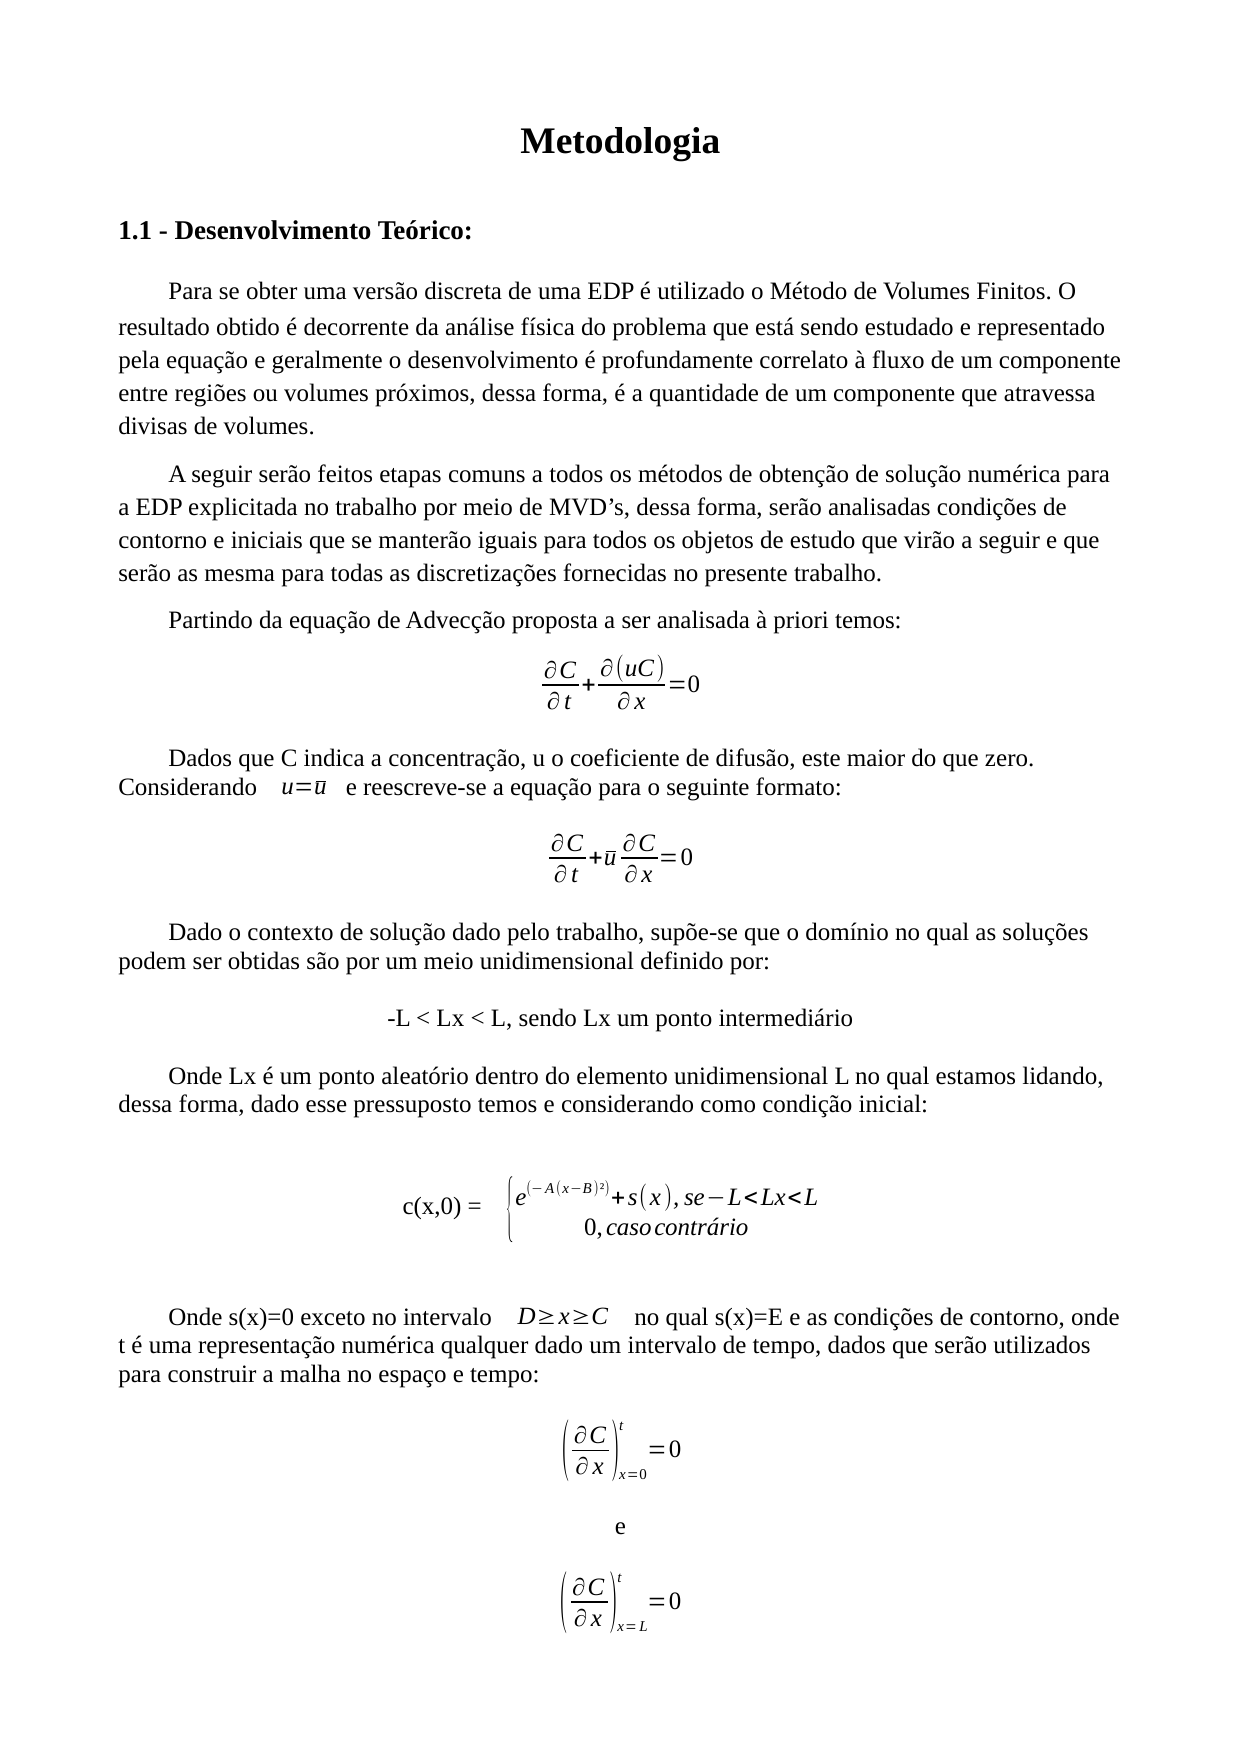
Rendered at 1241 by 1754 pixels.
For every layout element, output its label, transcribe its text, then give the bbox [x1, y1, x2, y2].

text -L < Lx < L, sendo Lx um ponto intermediário [118, 1003, 1122, 1032]
text c(x,0) = [118, 1176, 1122, 1244]
text e [118, 1511, 1122, 1540]
text 1.1 - Desenvolvimento Teórico: [118, 214, 1122, 246]
text Onde s(x)=0 exceto no intervalo no qual s(x)=E e as condições de contorno, onde t é uma representação numérica qualquer dado um intervalo de tempo, dados que serão utilizados para construir a malha no espaço e tempo: [118, 1302, 1122, 1388]
text Dado o contexto de solução dado pelo trabalho, supõe-se que o domínio no qual as soluções podem ser obtidas são por um meio unidimensional definido por: [118, 917, 1122, 974]
text Onde Lx é um ponto aleatório dentro do elemento unidimensional L no qual estamos lidando, dessa forma, dado esse pressuposto temos e considerando como condição inicial: [118, 1061, 1122, 1118]
text Dados que C indica a concentração, u o coeficiente de difusão, este maior do que zero. Considerando e reescreve-se a equação para o seguinte formato: [118, 743, 1122, 801]
text Para se obter uma versão discreta de uma EDP é utilizado o Método de Volumes Finitos. O resultado obtido é decorrente da análise física do problema que está sendo estudado e representado pela equação e geralmente o desenvolvimento é profundamente correlato à fluxo de um componente entre regiões ou volumes próximos, dessa forma, é a quantidade de um componente que atravessa divisas de volumes. [118, 265, 1122, 440]
text A seguir serão feitos etapas comuns a todos os métodos de obtenção de solução numérica para a EDP explicitada no trabalho por meio de MVD’s, dessa forma, serão analisadas condições de contorno e iniciais que se manterão iguais para todos os objetos de estudo que virão a seguir e que serão as mesma para todas as discretizações fornecidas no presente trabalho. [118, 459, 1122, 587]
text Partindo da equação de Advecção proposta a ser analisada à priori temos: [118, 605, 1122, 634]
text Metodologia [118, 118, 1122, 161]
